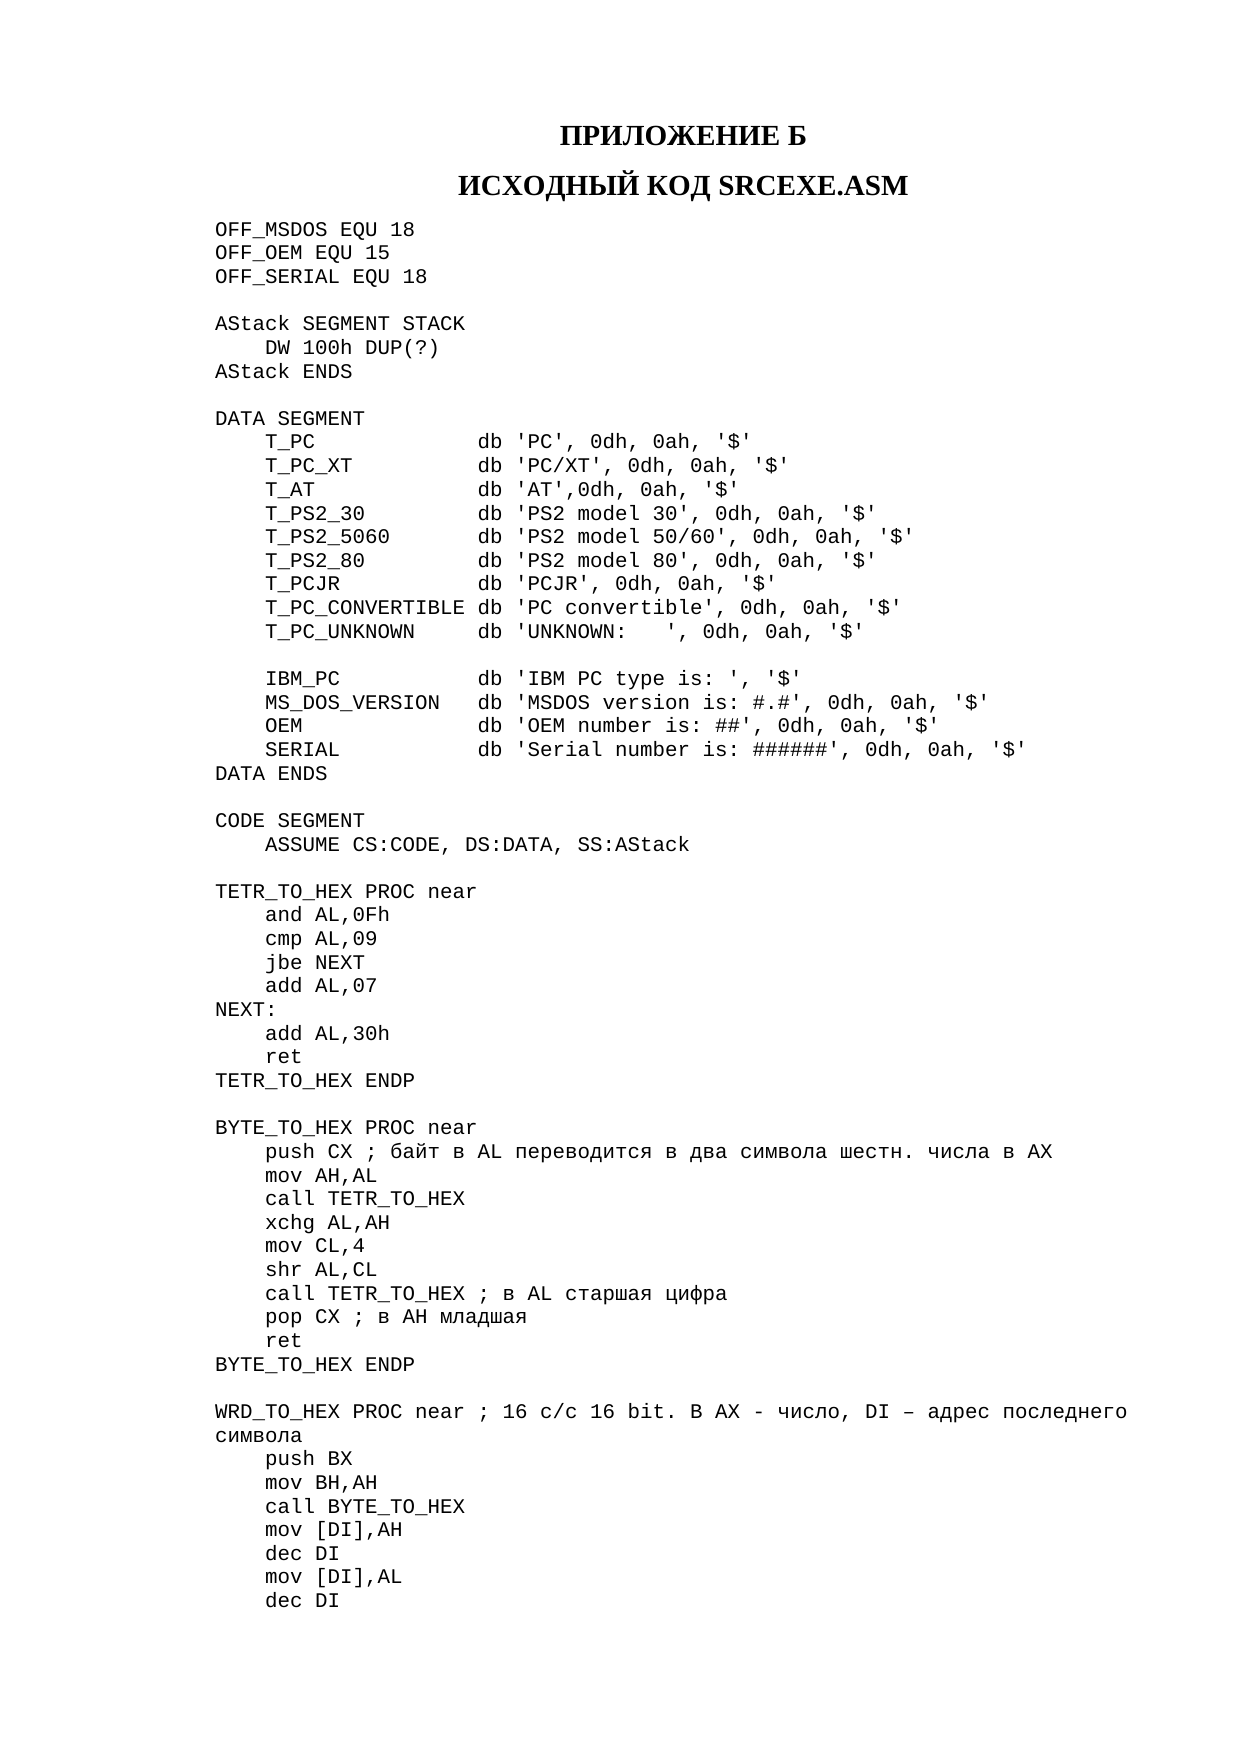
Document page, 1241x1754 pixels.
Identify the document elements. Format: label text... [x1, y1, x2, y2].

text mov [DI],AH [215, 1519, 1152, 1543]
text DW 100h DUP(?) [215, 337, 1152, 361]
text TETR_TO_HEX PROC near [215, 881, 1152, 904]
text T_PS2_80 db 'PS2 model 80', 0dh, 0ah, '$' [215, 550, 1152, 573]
text mov CL,4 [215, 1236, 1152, 1259]
text push CX ; байт в AL переводится в два символа шестн. числа в AX [215, 1141, 1152, 1164]
text ИСХОДНЫЙ КОД SRCEXE.ASM [215, 168, 1152, 202]
text OFF_MSDOS EQU 18 [215, 219, 1152, 242]
text MS_DOS_VERSION db 'MSDOS version is: #.#', 0dh, 0ah, '$' [215, 692, 1152, 715]
text ASSUME CS:CODE, DS:DATA, SS:AStack [215, 833, 1152, 857]
text dec DI [215, 1543, 1152, 1567]
text call TETR_TO_HEX [215, 1188, 1152, 1212]
text OEM db 'OEM number is: ##', 0dh, 0ah, '$' [215, 715, 1152, 739]
text push BX [215, 1448, 1152, 1472]
text AStack SEGMENT STACK [215, 313, 1152, 337]
text NEXT: [215, 999, 1152, 1023]
text T_PS2_30 db 'PS2 model 30', 0dh, 0ah, '$' [215, 502, 1152, 526]
text T_PC_UNKNOWN db 'UNKNOWN: ', 0dh, 0ah, '$' [215, 621, 1152, 644]
text BYTE_TO_HEX PROC near [215, 1117, 1152, 1141]
text jbe NEXT [215, 952, 1152, 975]
text T_PCJR db 'PCJR', 0dh, 0ah, '$' [215, 573, 1152, 597]
text and AL,0Fh [215, 904, 1152, 928]
text OFF_OEM EQU 15 [215, 242, 1152, 266]
text T_PC db 'PC', 0dh, 0ah, '$' [215, 432, 1152, 455]
text CODE SEGMENT [215, 810, 1152, 833]
text xchg AL,AH [215, 1212, 1152, 1236]
text pop CX ; в AH младшая [215, 1306, 1152, 1330]
text T_AT db 'AT',0dh, 0ah, '$' [215, 479, 1152, 502]
text TETR_TO_HEX ENDP [215, 1070, 1152, 1094]
text cmp AL,09 [215, 928, 1152, 952]
text shr AL,CL [215, 1259, 1152, 1283]
text call TETR_TO_HEX ; в AL старшая цифра [215, 1283, 1152, 1306]
text WRD_TO_HEX PROC near ; 16 с/с 16 bit. В AX - число, DI – адрес последнего символа [215, 1401, 1152, 1448]
text DATA ENDS [215, 763, 1152, 786]
text SERIAL db 'Serial number is: ######', 0dh, 0ah, '$' [215, 739, 1152, 763]
text add AL,30h [215, 1023, 1152, 1046]
text T_PC_XT db 'PC/XT', 0dh, 0ah, '$' [215, 455, 1152, 479]
text AStack ENDS [215, 361, 1152, 384]
text ret [215, 1330, 1152, 1354]
text T_PS2_5060 db 'PS2 model 50/60', 0dh, 0ah, '$' [215, 526, 1152, 550]
text T_PC_CONVERTIBLE db 'PC convertible', 0dh, 0ah, '$' [215, 597, 1152, 621]
text ПРИЛОЖЕНИЕ Б [215, 118, 1152, 152]
text ret [215, 1046, 1152, 1070]
text OFF_SERIAL EQU 18 [215, 266, 1152, 290]
text dec DI [215, 1590, 1152, 1614]
text mov AH,AL [215, 1164, 1152, 1188]
text BYTE_TO_HEX ENDP [215, 1354, 1152, 1377]
text DATA SEGMENT [215, 408, 1152, 432]
text call BYTE_TO_HEX [215, 1496, 1152, 1519]
text mov BH,AH [215, 1472, 1152, 1496]
text mov [DI],AL [215, 1567, 1152, 1590]
text IBM_PC db 'IBM PC type is: ', '$' [215, 668, 1152, 692]
text add AL,07 [215, 975, 1152, 999]
